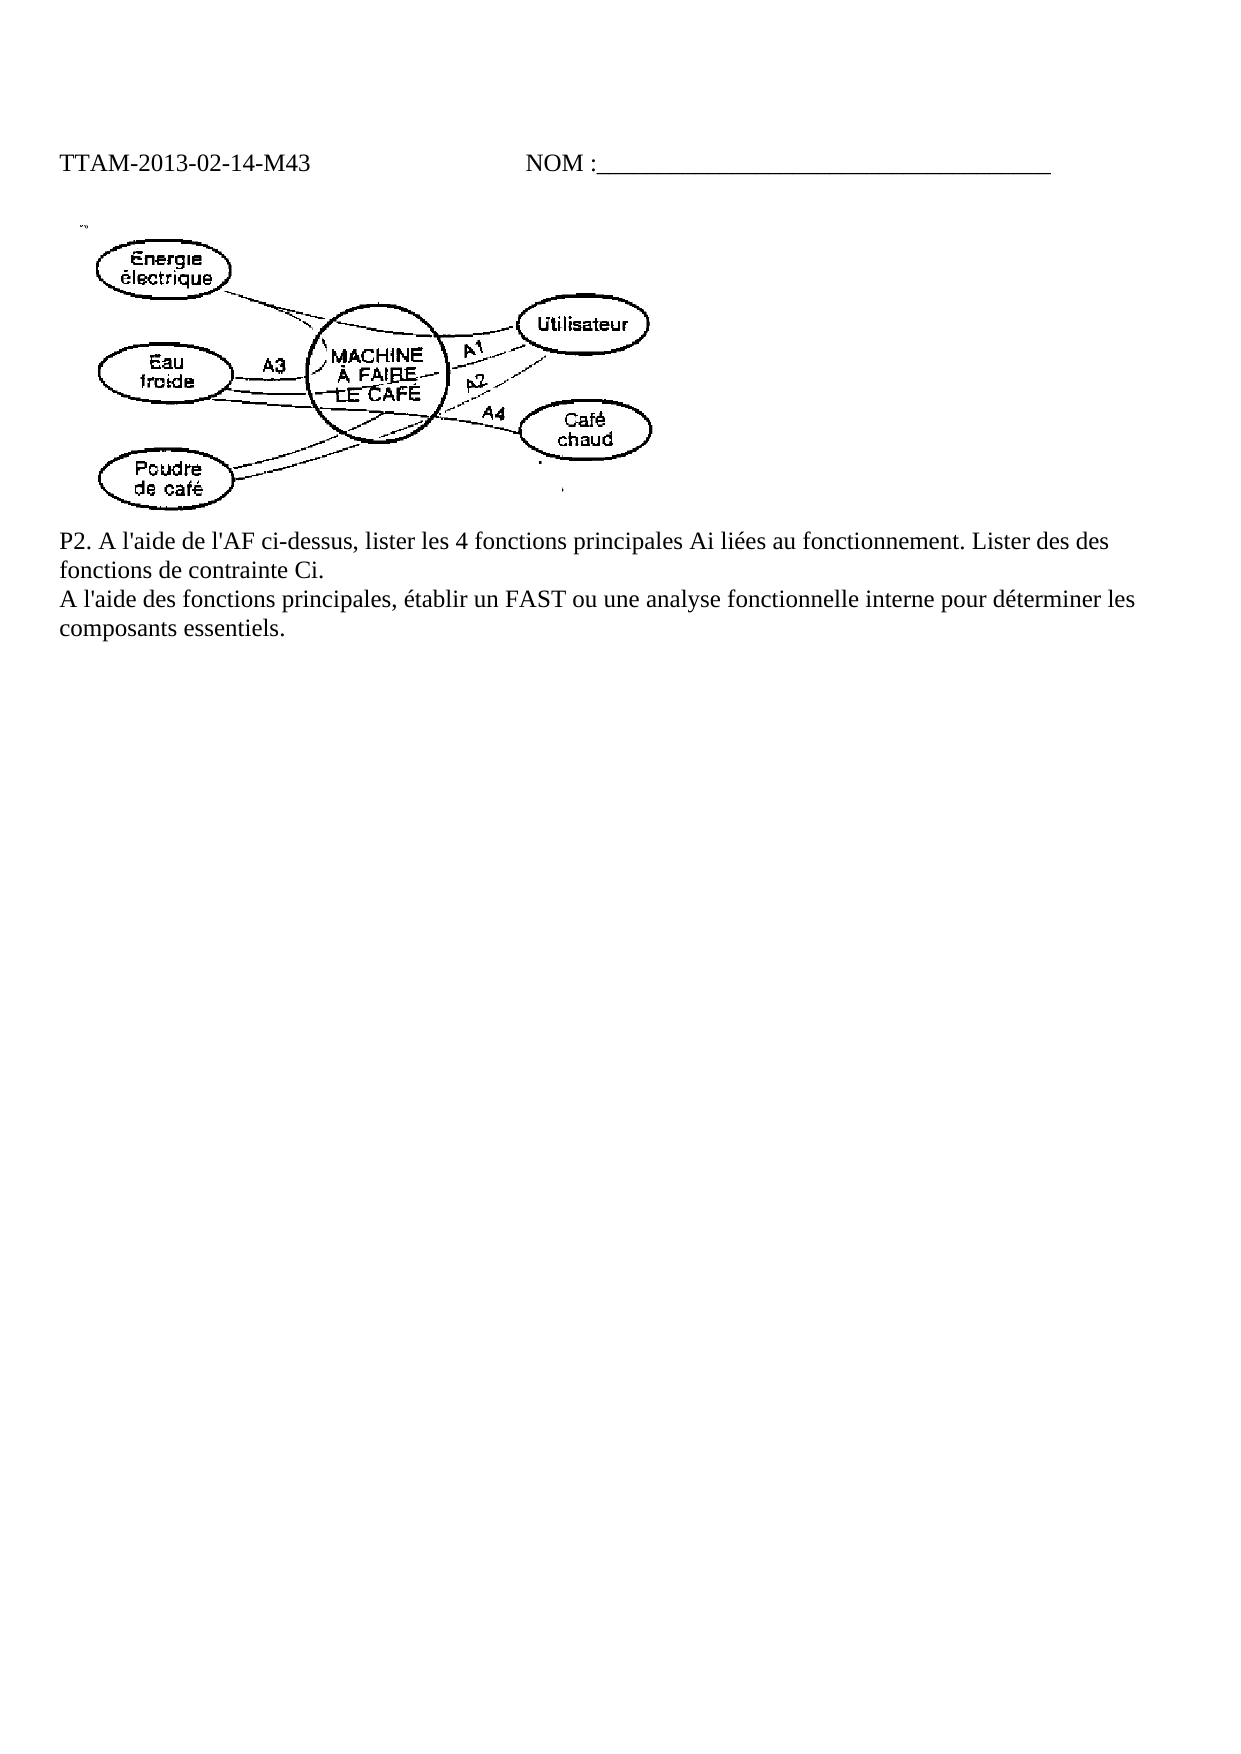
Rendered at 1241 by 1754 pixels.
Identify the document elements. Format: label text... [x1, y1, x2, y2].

text P2. A l'aide de l'AF ci-dessus, lister les 4 fonctions principales Ai liées au fonctionnement. Lister des des fonctions de contrainte Ci. [59, 207, 1181, 584]
picture [80, 225, 670, 527]
text A l'aide des fonctions principales, établir un FAST ou une analyse fonctionnelle interne pour déterminer les composants essentiels. [59, 584, 1181, 641]
